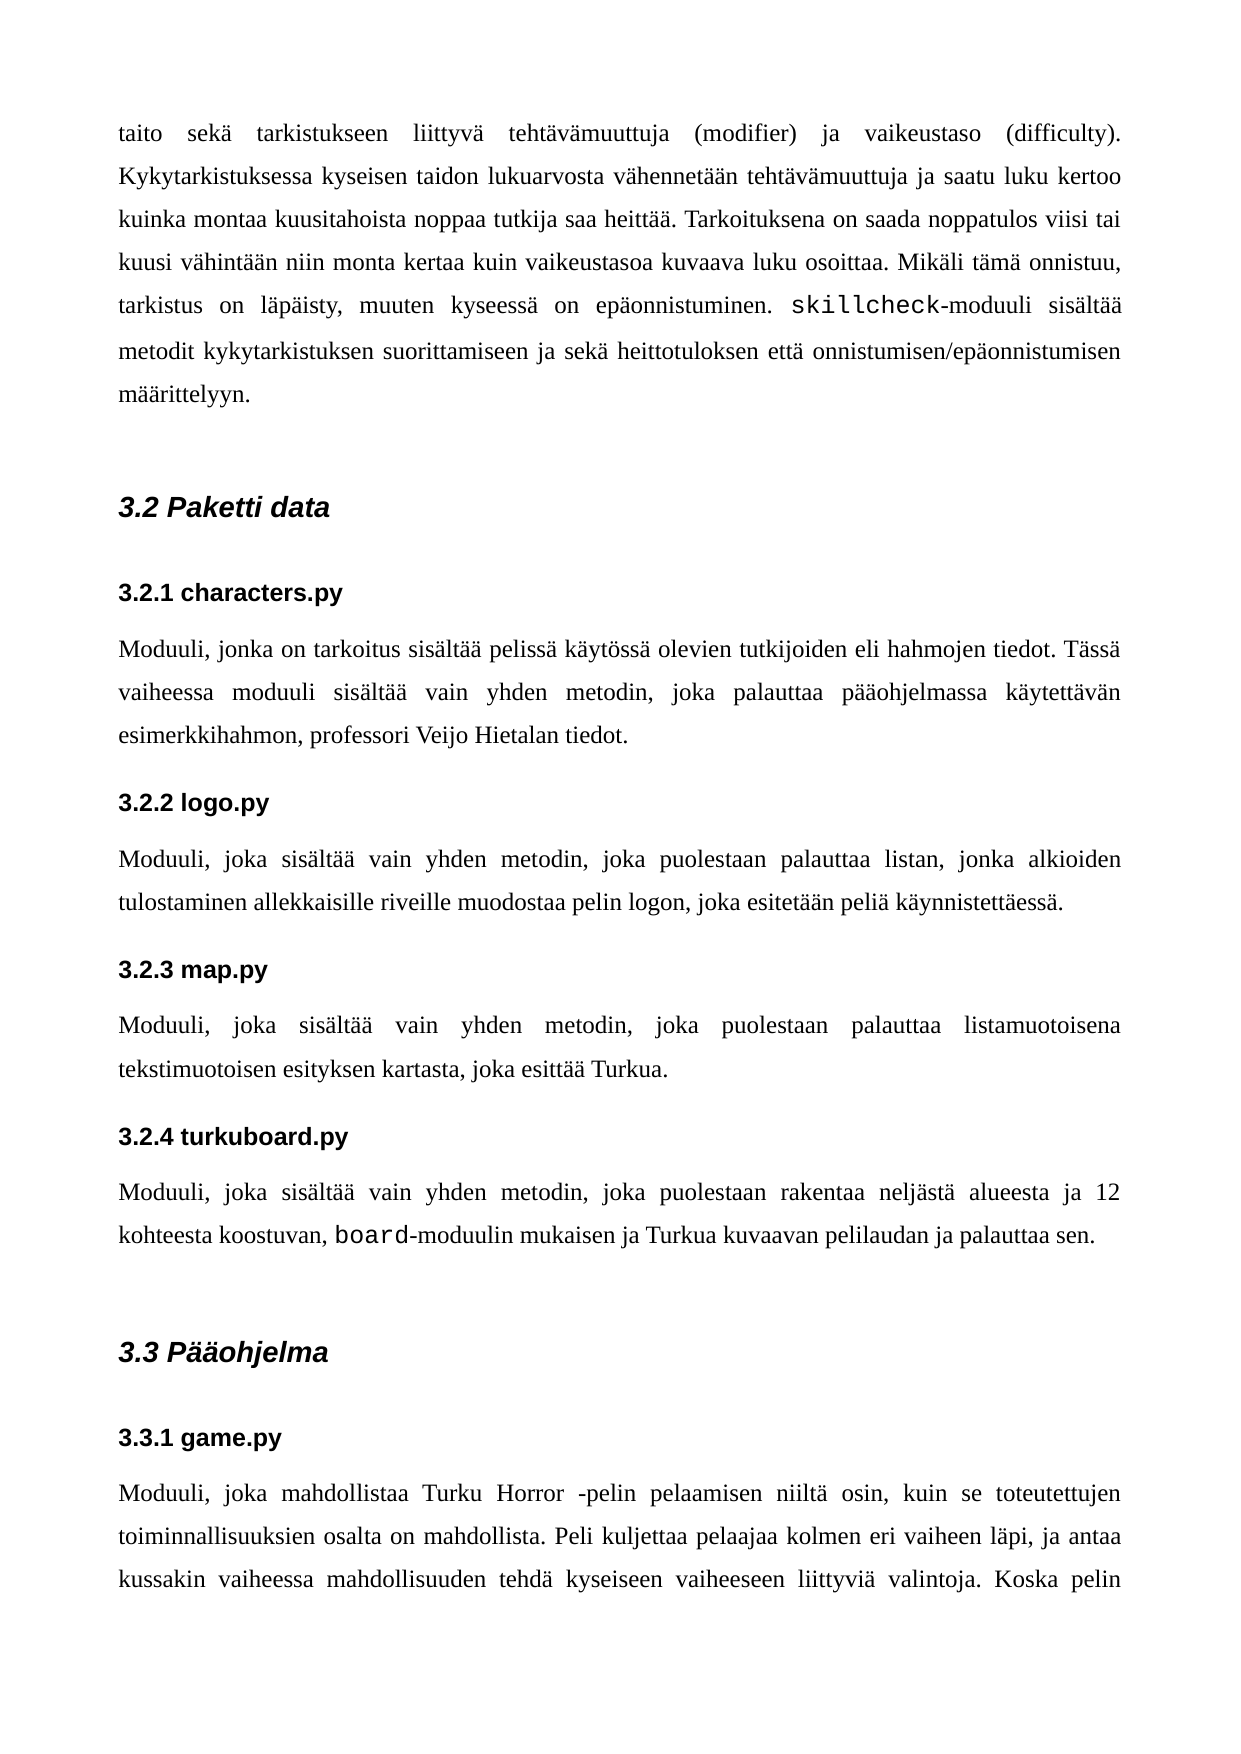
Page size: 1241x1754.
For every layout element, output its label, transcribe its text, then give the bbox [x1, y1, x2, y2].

subtitle 3.2.4 turkuboard.py [118, 1122, 1122, 1151]
text Moduuli, joka sisältää vain yhden metodin, joka puolestaan rakentaa neljästä alueesta ja 12 kohteesta koostuvan, board-moduulin mukaisen ja Turkua kuvaavan pelilaudan ja palauttaa sen. [118, 1177, 1122, 1251]
subtitle 3.2 Paketti data [118, 490, 1122, 524]
text Moduuli, jonka on tarkoitus sisältää pelissä käytössä olevien tutkijoiden eli hahmojen tiedot. Tässä vaiheessa moduuli sisältää vain yhden metodin, joka palauttaa pääohjelmassa käytettävän esimerkkihahmon, professori Veijo Hietalan tiedot. [118, 634, 1122, 749]
text Moduuli, joka sisältää vain yhden metodin, joka puolestaan palauttaa listamuotoisena tekstimuotoisen esityksen kartasta, joka esittää Turkua. [118, 1011, 1122, 1082]
text taito sekä tarkistukseen liittyvä tehtävämuuttuja (modifier) ja vaikeustaso (difficulty). Kykytarkistuksessa kyseisen taidon lukuarvosta vähennetään tehtävämuuttuja ja saatu luku kertoo kuinka montaa kuusitahoista noppaa tutkija saa heittää. Tarkoituksena on saada noppatulos viisi tai kuusi vähintään niin monta kertaa kuin vaikeustasoa kuvaava luku osoittaa. Mikäli tämä onnistuu, tarkistus on läpäisty, muuten kyseessä on epäonnistuminen. skillcheck-moduuli sisältää metodit kykytarkistuksen suorittamiseen ja sekä heittotuloksen että onnistumisen/epäonnistumisen määrittelyyn. [118, 118, 1122, 408]
subtitle 3.2.3 map.py [118, 955, 1122, 984]
subtitle 3.2.1 characters.py [118, 578, 1122, 607]
subtitle 3.3.1 game.py [118, 1423, 1122, 1451]
subtitle 3.2.2 logo.py [118, 788, 1122, 817]
text Moduuli, joka mahdollistaa Turku Horror -pelin pelaamisen niiltä osin, kuin se toteutettujen toiminnallisuuksien osalta on mahdollista. Peli kuljettaa pelaajaa kolmen eri vaiheen läpi, ja antaa kussakin vaiheessa mahdollisuuden tehdä kyseiseen vaiheeseen liittyviä valintoja. Koska pelin [118, 1478, 1122, 1593]
subtitle 3.3 Pääohjelma [118, 1335, 1122, 1368]
text Moduuli, joka sisältää vain yhden metodin, joka puolestaan palauttaa listan, jonka alkioiden tulostaminen allekkaisille riveille muodostaa pelin logon, joka esitetään peliä käynnistettäessä. [118, 844, 1122, 916]
